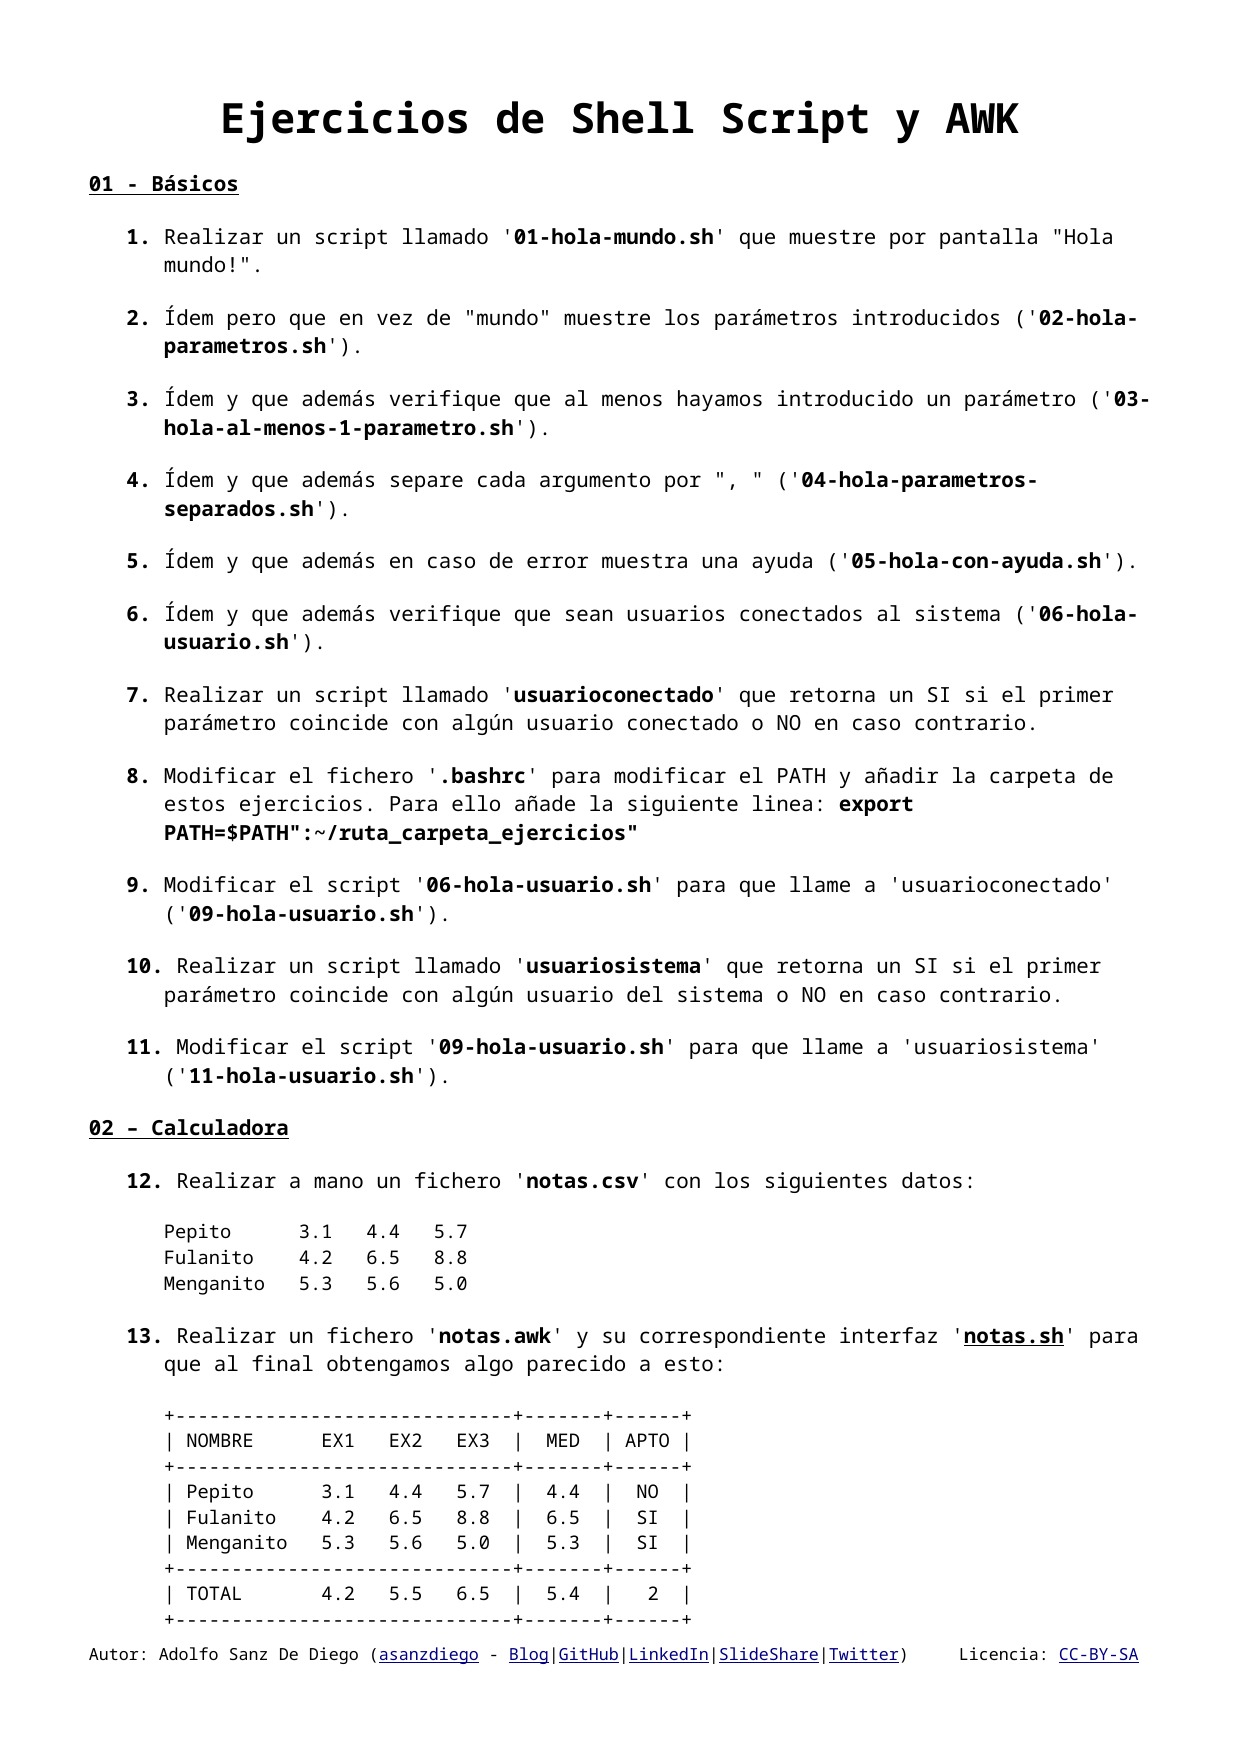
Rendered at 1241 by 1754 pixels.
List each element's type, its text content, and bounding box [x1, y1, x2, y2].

list Realizar un script llamado '01-hola-mundo.sh' que muestre por pantalla "Hola mundo!". [126, 222, 1152, 279]
list Ídem y que además separe cada argumento por ", " ('04-hola-parametros-separados.sh'). [126, 465, 1152, 522]
list | Fulanito 4.2 6.5 8.8 | 6.5 | SI | [126, 1504, 1152, 1529]
text Ejercicios de Shell Script y AWK [88, 88, 1152, 145]
list +------------------------------+-------+------+ [126, 1606, 1152, 1632]
list Fulanito 4.2 6.5 8.8 [126, 1244, 1152, 1270]
list Menganito 5.3 5.6 5.0 [126, 1270, 1152, 1295]
list +------------------------------+-------+------+ [126, 1453, 1152, 1478]
list Realizar a mano un fichero 'notas.csv' con los siguientes datos: [126, 1166, 1152, 1194]
list | Pepito 3.1 4.4 5.7 | 4.4 | NO | [126, 1478, 1152, 1504]
list Pepito 3.1 4.4 5.7 [126, 1219, 1152, 1244]
text 01 - Básicos [88, 169, 1152, 198]
list +------------------------------+-------+------+ [126, 1402, 1152, 1427]
list | TOTAL 4.2 5.5 6.5 | 5.4 | 2 | [126, 1581, 1152, 1606]
list | NOMBRE EX1 EX2 EX3 | MED | APTO | [126, 1427, 1152, 1453]
list Ídem pero que en vez de "mundo" muestre los parámetros introducidos ('02-hola-parametros.sh'). [126, 303, 1152, 360]
list Modificar el script '09-hola-usuario.sh' para que llame a 'usuariosistema' ('11-hola-usuario.sh'). [126, 1032, 1152, 1089]
text 02 – Calculadora [88, 1113, 1152, 1142]
list Realizar un fichero 'notas.awk' y su correspondiente interfaz 'notas.sh' para que al final obtengamos algo parecido a esto: [126, 1321, 1152, 1378]
list Ídem y que además verifique que al menos hayamos introducido un parámetro ('03-hola-al-menos-1-parametro.sh'). [126, 384, 1152, 441]
list Ídem y que además verifique que sean usuarios conectados al sistema ('06-hola-usuario.sh'). [126, 599, 1152, 656]
list Modificar el script '06-hola-usuario.sh' para que llame a 'usuarioconectado' ('09-hola-usuario.sh'). [126, 870, 1152, 927]
list | Menganito 5.3 5.6 5.0 | 5.3 | SI | [126, 1529, 1152, 1555]
list +------------------------------+-------+------+ [126, 1555, 1152, 1581]
list Realizar un script llamado 'usuarioconectado' que retorna un SI si el primer parámetro coincide con algún usuario conectado o NO en caso contrario. [126, 680, 1152, 737]
list Ídem y que además en caso de error muestra una ayuda ('05-hola-con-ayuda.sh'). [126, 546, 1152, 575]
list Realizar un script llamado 'usuariosistema' que retorna un SI si el primer parámetro coincide con algún usuario del sistema o NO en caso contrario. [126, 951, 1152, 1008]
list Modificar el fichero '.bashrc' para modificar el PATH y añadir la carpeta de estos ejercicios. Para ello añade la siguiente linea: export PATH=$PATH":~/ruta_carpeta_ejercicios" [126, 761, 1152, 846]
